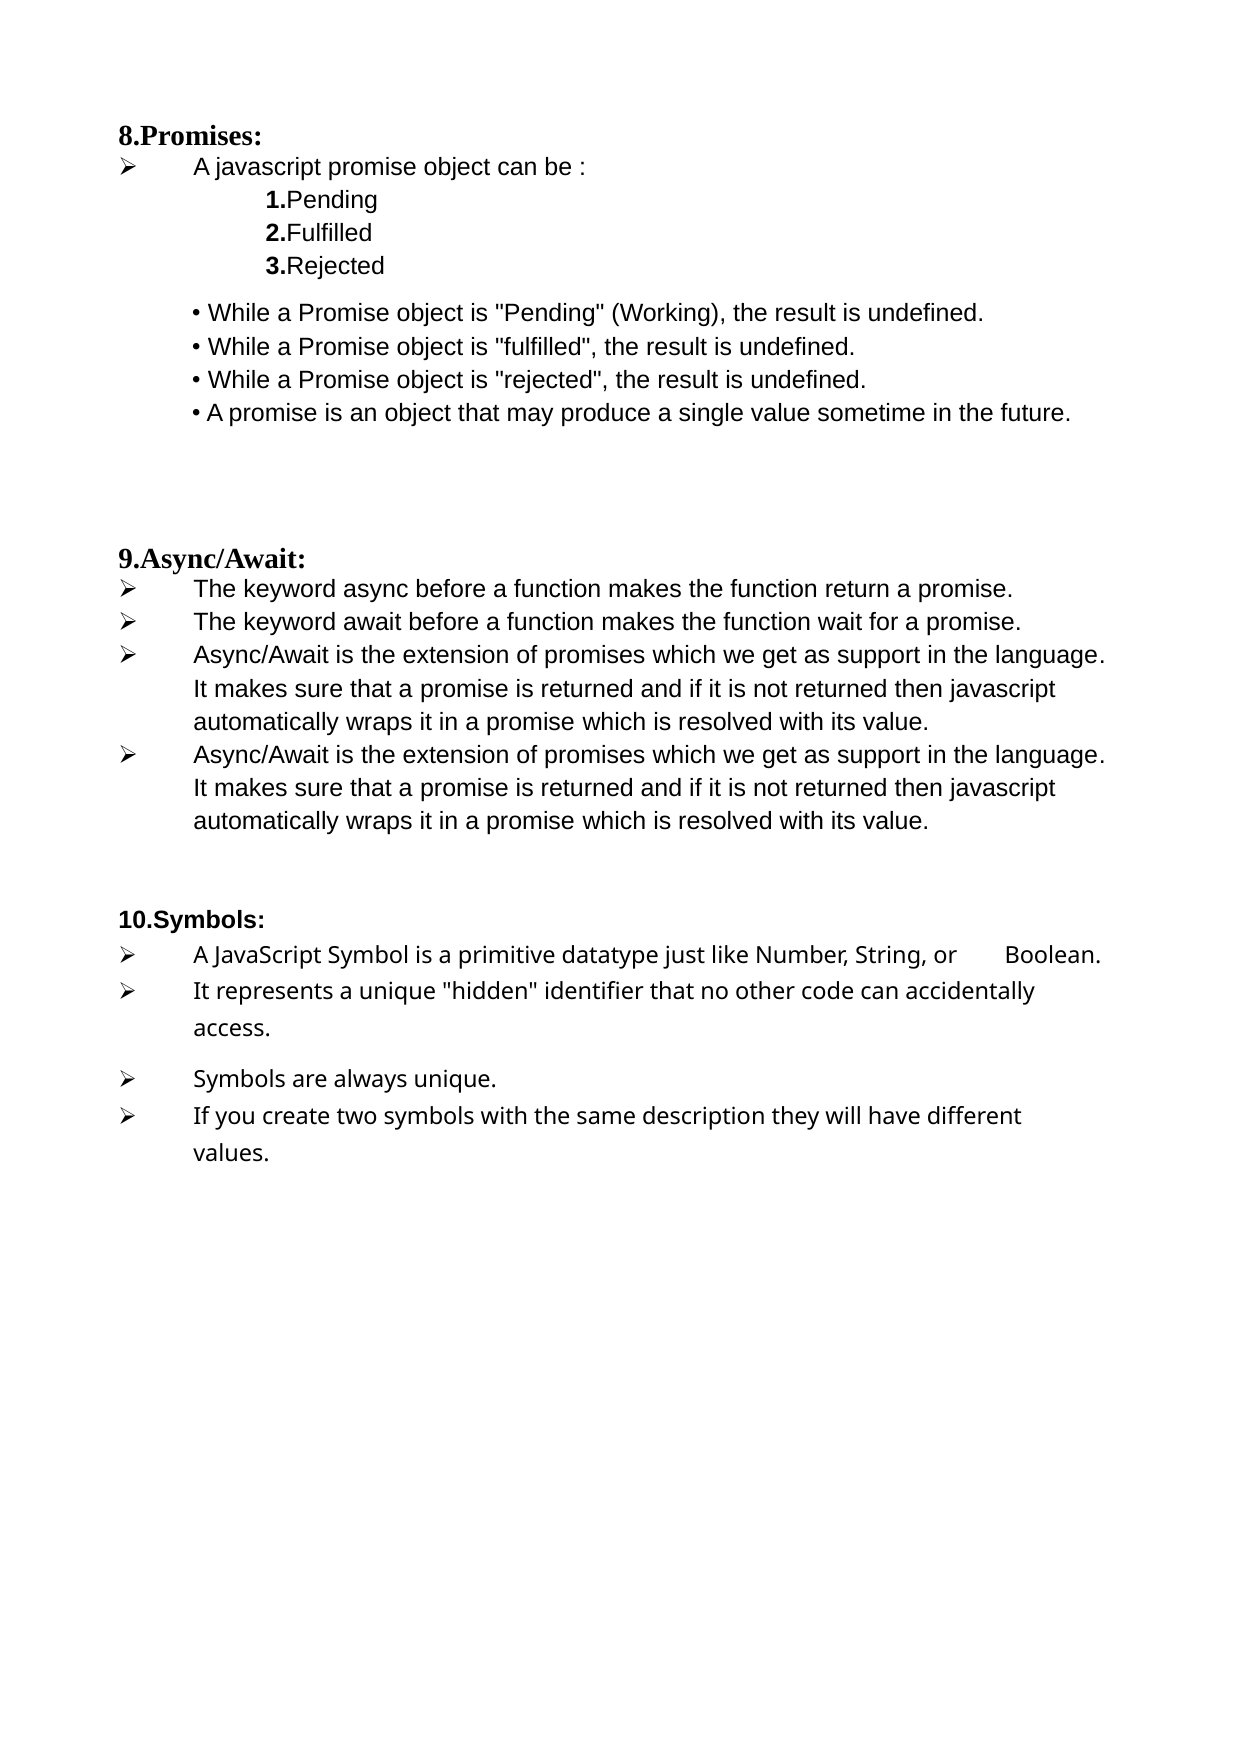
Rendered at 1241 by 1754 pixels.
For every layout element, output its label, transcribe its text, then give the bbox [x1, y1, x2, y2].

list A javascript promise object can be : [118, 152, 1122, 181]
list Pending [118, 185, 1122, 213]
list The keyword async before a function makes the function return a promise. [118, 574, 1122, 603]
list A promise is an object that may produce a single value sometime in the future. [118, 398, 1122, 427]
list Fulfilled [118, 218, 1122, 247]
list If you create two symbols with the same description they will have different values. [118, 1099, 1122, 1168]
list While a Promise object is "Pending" (Working), the result is undefined. [118, 298, 1122, 327]
list Async/Await is the extension of promises which we get as support in the language. It makes sure that a promise is returned and if it is not returned then javascript automatically wraps it in a promise which is resolved with its value. [118, 641, 1122, 735]
text 10.Symbols: [118, 905, 1122, 934]
list Async/Await is the extension of promises which we get as support in the language. It makes sure that a promise is returned and if it is not returned then javascript automatically wraps it in a promise which is resolved with its value. [118, 740, 1122, 834]
list It represents a unique "hidden" identifier that no other code can accidentally access. [118, 975, 1122, 1043]
subtitle 9.Async/Await: [118, 541, 1122, 574]
subtitle 8.Promises: [118, 118, 1122, 152]
list The keyword await before a function makes the function wait for a promise. [118, 607, 1122, 636]
list Symbols are always unique. [118, 1063, 1122, 1095]
list A JavaScript Symbol is a primitive datatype just like Number, String, or Boolean. [118, 938, 1122, 970]
list While a Promise object is "fulfilled", the result is undefined. [118, 332, 1122, 360]
list While a Promise object is "rejected", the result is undefined. [118, 365, 1122, 393]
list Rejected [118, 251, 1122, 279]
